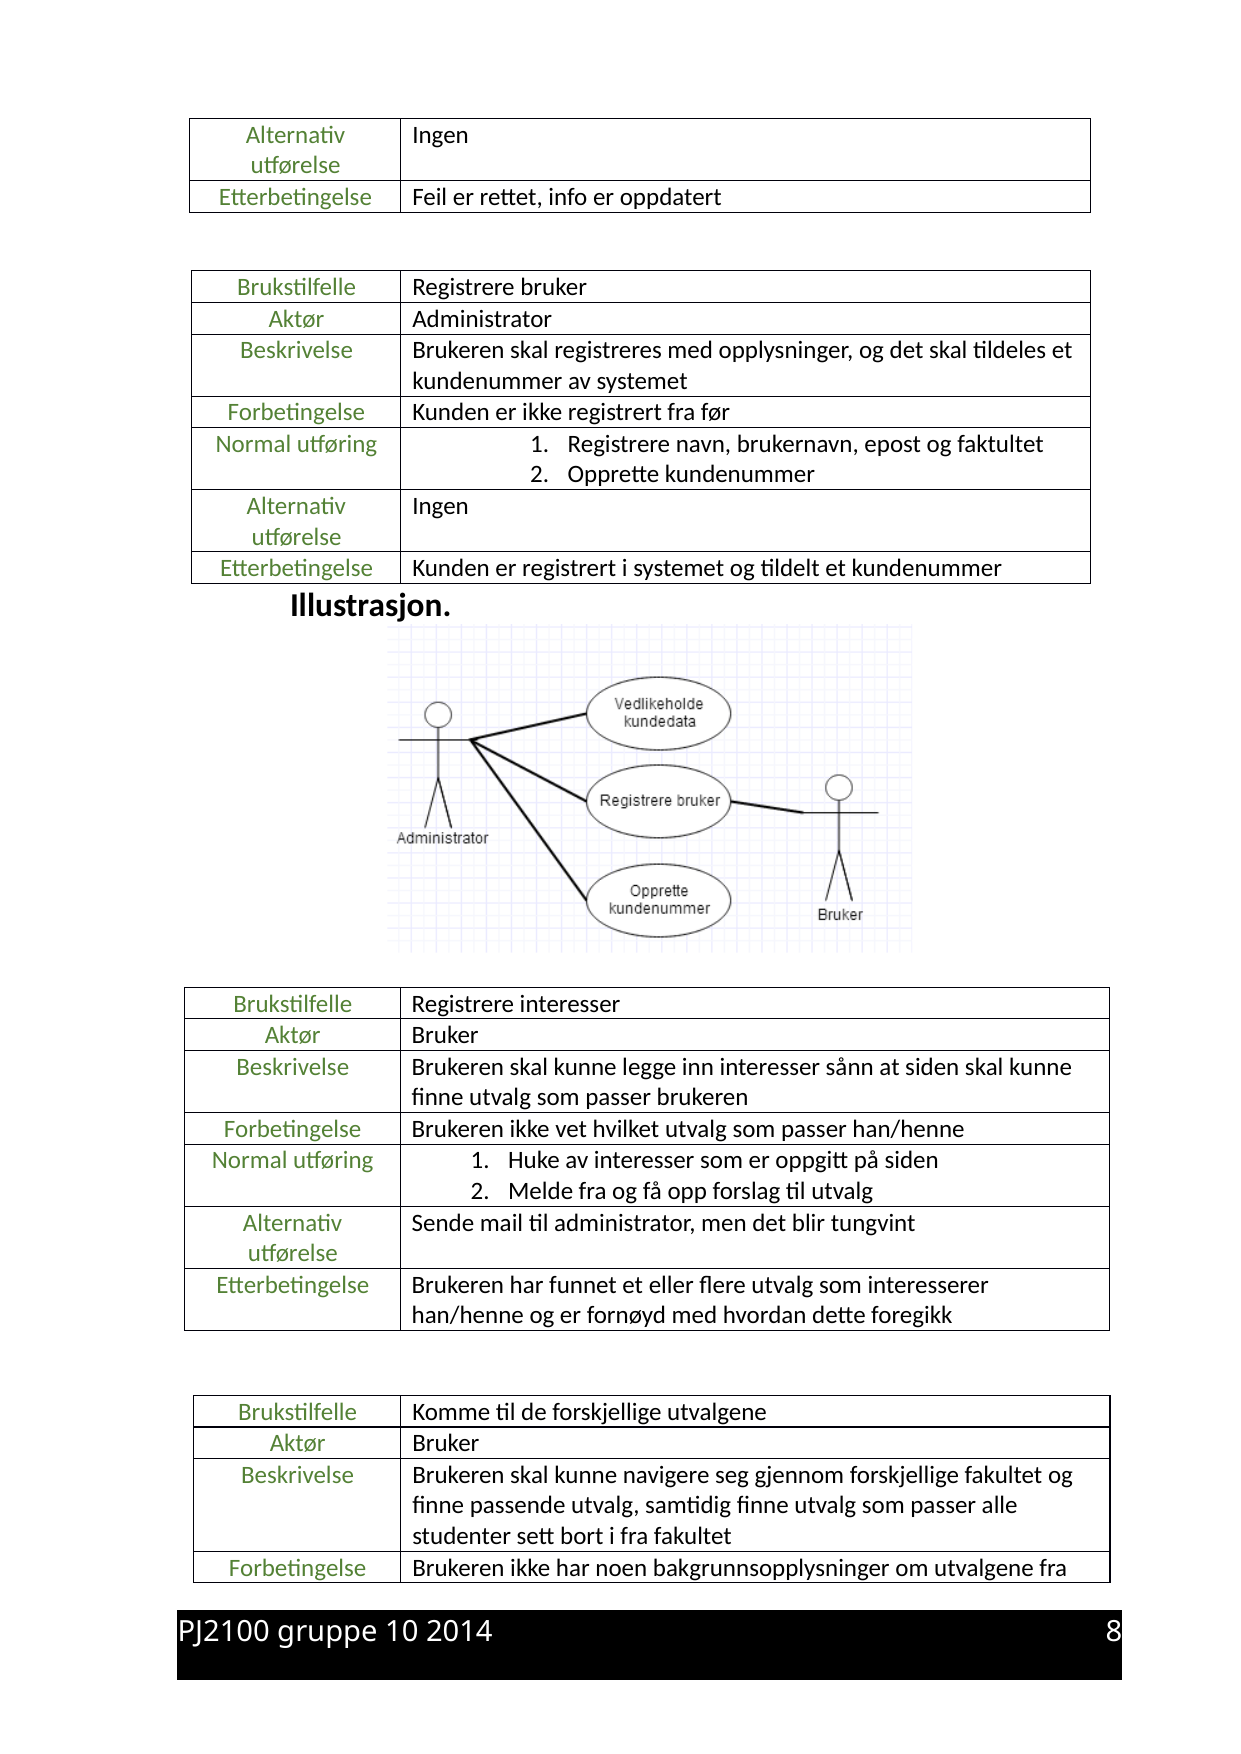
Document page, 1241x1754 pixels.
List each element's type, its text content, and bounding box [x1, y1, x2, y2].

table_cell Beskrivelse [192, 335, 400, 396]
table_header Brukstilfelle [192, 271, 400, 302]
table_cell Brukeren har funnet et eller flere utvalg som interesserer han/henne og er fornøyd med hvordan dette foregikk [401, 1269, 1109, 1330]
table_cell Alternativ utførelse [190, 119, 400, 180]
table_cell Alternativ utførelse [192, 490, 400, 551]
subtitle Illustrasjon. [252, 584, 1122, 624]
table_cell Aktør [192, 303, 400, 333]
table_cell Sende mail til administrator, men det blir tungvint [401, 1207, 1109, 1268]
table_cell Beskrivelse [194, 1459, 400, 1551]
table_cell Beskrivelse [185, 1051, 400, 1112]
picture [387, 624, 913, 954]
table_cell Brukeren skal kunne legge inn interesser sånn at siden skal kunne finne utvalg som passer brukeren [401, 1051, 1109, 1112]
table_cell Ingen [401, 490, 1090, 551]
table_header Registrere bruker [401, 271, 1090, 302]
table_cell Bruker [401, 1428, 1109, 1458]
table_cell Huke av interesser som er oppgitt på siden Melde fra og få opp forslag til utvalg [401, 1145, 1109, 1206]
table_cell Etterbetingelse [190, 181, 400, 212]
table_cell Kunden er ikke registrert fra før [401, 397, 1090, 427]
table_cell Brukeren skal registreres med opplysninger, og det skal tildeles et kundenummer av systemet [401, 335, 1090, 396]
table_cell Brukeren ikke har noen bakgrunnsopplysninger om utvalgene fra [401, 1552, 1109, 1582]
table_cell Feil er rettet, info er oppdatert [401, 181, 1090, 212]
table_cell Etterbetingelse [192, 552, 400, 583]
table_cell Forbetingelse [192, 397, 400, 427]
table_cell Bruker [401, 1019, 1109, 1050]
table_cell Forbetingelse [185, 1113, 400, 1143]
table_header Registrere interesser [401, 988, 1109, 1018]
table_cell Normal utføring [192, 428, 400, 489]
table_cell Administrator [401, 303, 1090, 333]
table_cell Ingen [401, 119, 1090, 180]
table_cell Alternativ utførelse [185, 1207, 400, 1268]
table_header Brukstilfelle [194, 1396, 400, 1426]
table_cell Normal utføring [185, 1145, 400, 1206]
table_cell Brukeren skal kunne navigere seg gjennom forskjellige fakultet og finne passende utvalg, samtidig finne utvalg som passer alle studenter sett bort i fra fakultet [401, 1459, 1109, 1551]
table_cell Forbetingelse [194, 1552, 400, 1582]
table_cell Registrere navn, brukernavn, epost og faktultet Opprette kundenummer [401, 428, 1090, 489]
table_cell Etterbetingelse [185, 1269, 400, 1330]
table_header Brukstilfelle [185, 988, 400, 1018]
table_cell Aktør [194, 1428, 400, 1458]
table_cell Aktør [185, 1019, 400, 1050]
table_header Komme til de forskjellige utvalgene [401, 1396, 1109, 1426]
table_cell Brukeren ikke vet hvilket utvalg som passer han/henne [401, 1113, 1109, 1143]
table_cell Kunden er registrert i systemet og tildelt et kundenummer [401, 552, 1090, 583]
